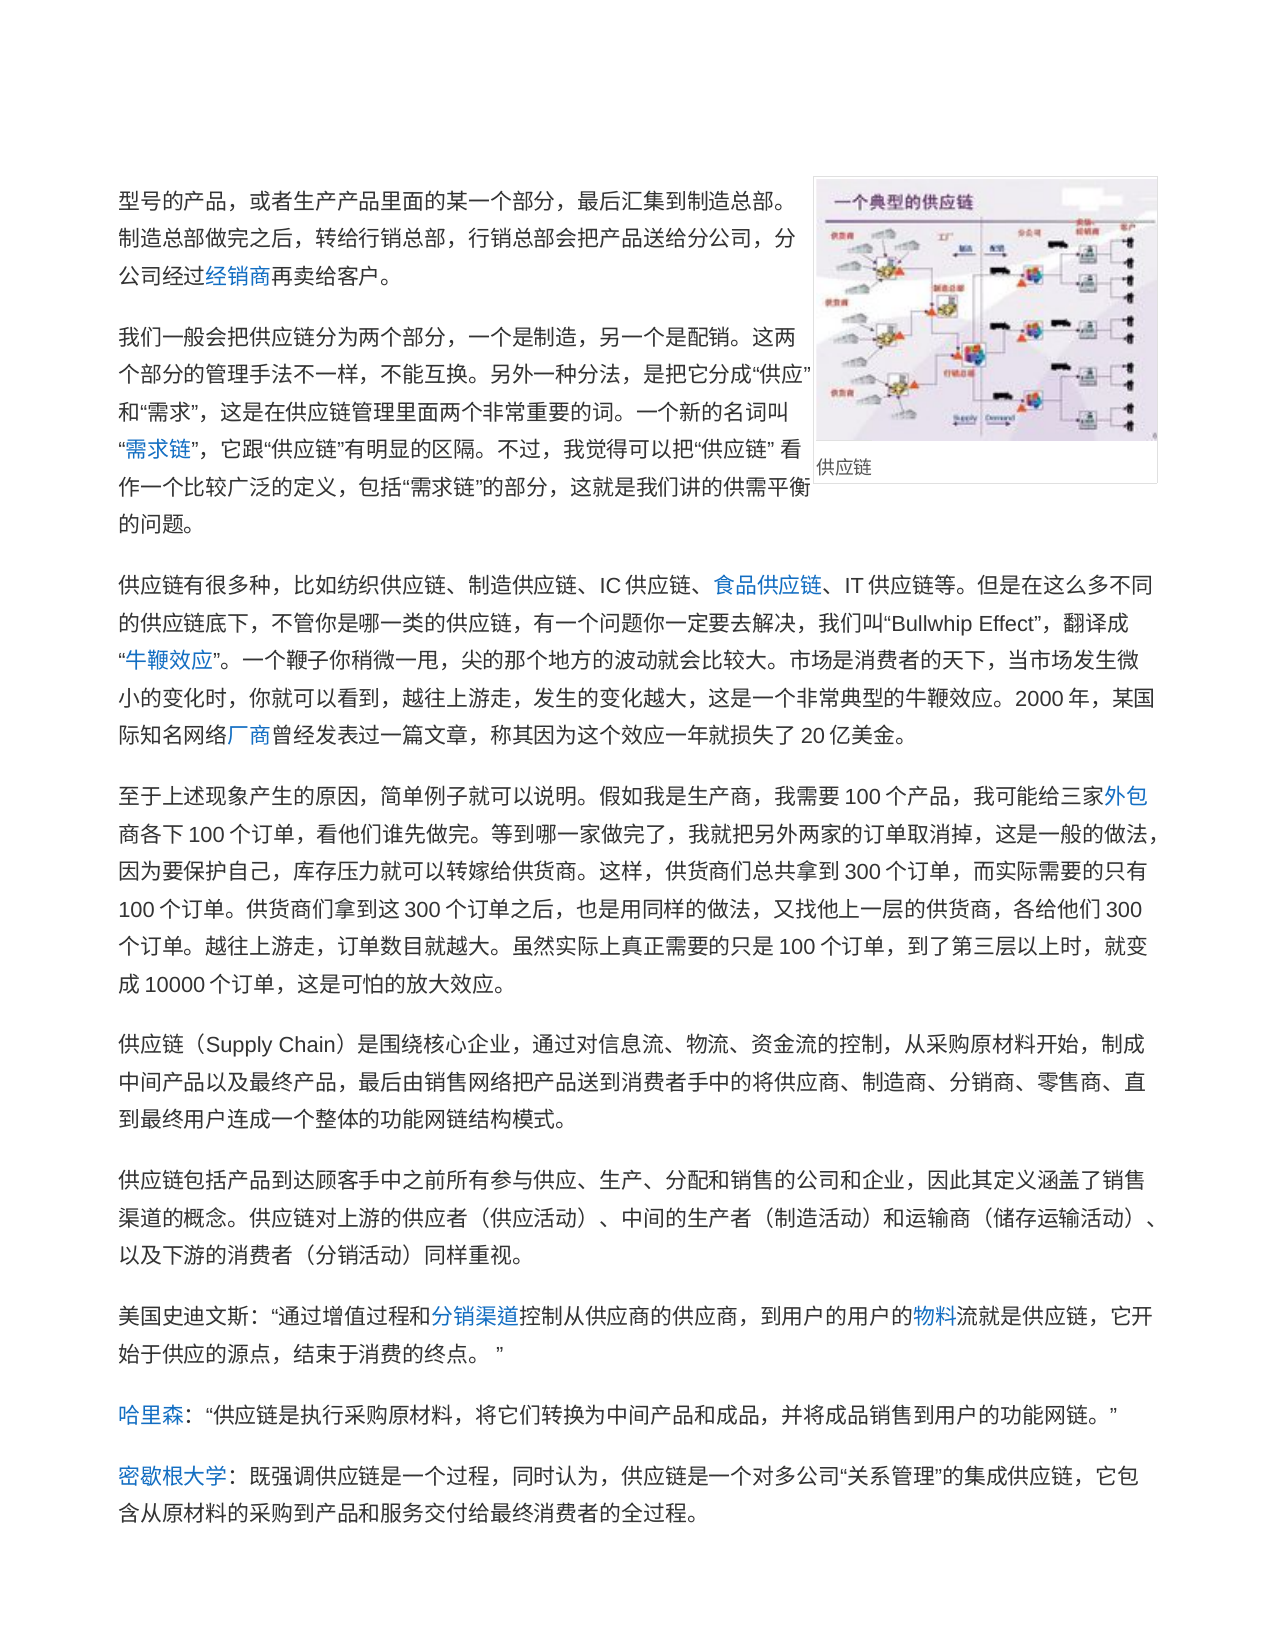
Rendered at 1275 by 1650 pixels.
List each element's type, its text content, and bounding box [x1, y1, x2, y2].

text 至于上述现象产生的原因，简单例子就可以说明。假如我是生产商，我需要100个产品，我可能给三家外包商各下100个订单，看他们谁先做完。等到哪一家做完了，我就把另外两家的订单取消掉，这是一般的做法，因为要保护自己，库存压力就可以转嫁给供货商。这样，供货商们总共拿到300个订单，而实际需要的只有100个订单。供货商们拿到这300个订单之后，也是用同样的做法，又找他上一层的供货商，各给他们300个订单。越往上游走，订单数目就越大。虽然实际上真正需要的只是100个订单，到了第三层以上时，就变成10000个订单，这是可怕的放大效应。 [118, 772, 1157, 997]
text 供应链（Supply Chain）是围绕核心企业，通过对信息流、物流、资金流的控制，从采购原材料开始，制成中间产品以及最终产品，最后由销售网络把产品送到消费者手中的将供应商、制造商、分销商、零售商、直到最终用户连成一个整体的功能网链结构模式。 [118, 1020, 1157, 1133]
text 型号的产品，或者生产产品里面的某一个部分，最后汇集到制造总部。制造总部做完之后，转给行销总部，行销总部会把产品送给分公司，分公司经过经销商再卖给客户。 [118, 176, 813, 289]
picture [816, 179, 1157, 441]
text [814, 177, 1157, 483]
text 供应链有很多种，比如纺织供应链、制造供应链、IC供应链、食品供应链、IT供应链等。但是在这么多不同的供应链底下，不管你是哪一类的供应链，有一个问题你一定要去解决，我们叫“Bullwhip Effect”，翻译成“牛鞭效应”。一个鞭子你稍微一甩，尖的那个地方的波动就会比较大。市场是消费者的天下，当市场发生微小的变化时，你就可以看到，越往上游走，发生的变化越大，这是一个非常典型的牛鞭效应。2000年，某国际知名网络厂商曾经发表过一篇文章，称其因为这个效应一年就损失了20亿美金。 [118, 561, 1157, 748]
text 供应链包括产品到达顾客手中之前所有参与供应、生产、分配和销售的公司和企业，因此其定义涵盖了销售渠道的概念。供应链对上游的供应者（供应活动）、中间的生产者（制造活动）和运输商（储存运输活动）、以及下游的消费者（分销活动）同样重视。 [118, 1156, 1157, 1268]
text 供应链 [816, 441, 1154, 480]
text 我们一般会把供应链分为两个部分，一个是制造，另一个是配销。这两个部分的管理手法不一样，不能互换。另外一种分法，是把它分成“供应”和“需求”，这是在供应链管理里面两个非常重要的词。一个新的名词叫“需求链”，它跟“供应链”有明显的区隔。不过，我觉得可以把“供应链” 看作一个比较广泛的定义，包括“需求链”的部分，这就是我们讲的供需平衡的问题。 [118, 312, 1157, 537]
text 密歇根大学：既强调供应链是一个过程，同时认为，供应链是一个对多公司“关系管理”的集成供应链，它包含从原材料的采购到产品和服务交付给最终消费者的全过程。 [118, 1451, 1157, 1526]
text 哈里森：“供应链是执行采购原材料，将它们转换为中间产品和成品，并将成品销售到用户的功能网链。” [118, 1390, 1157, 1428]
text 美国史迪文斯：“通过增值过程和分销渠道控制从供应商的供应商，到用户的用户的物料流就是供应链，它开始于供应的源点，结束于消费的终点。 ” [118, 1292, 1157, 1367]
